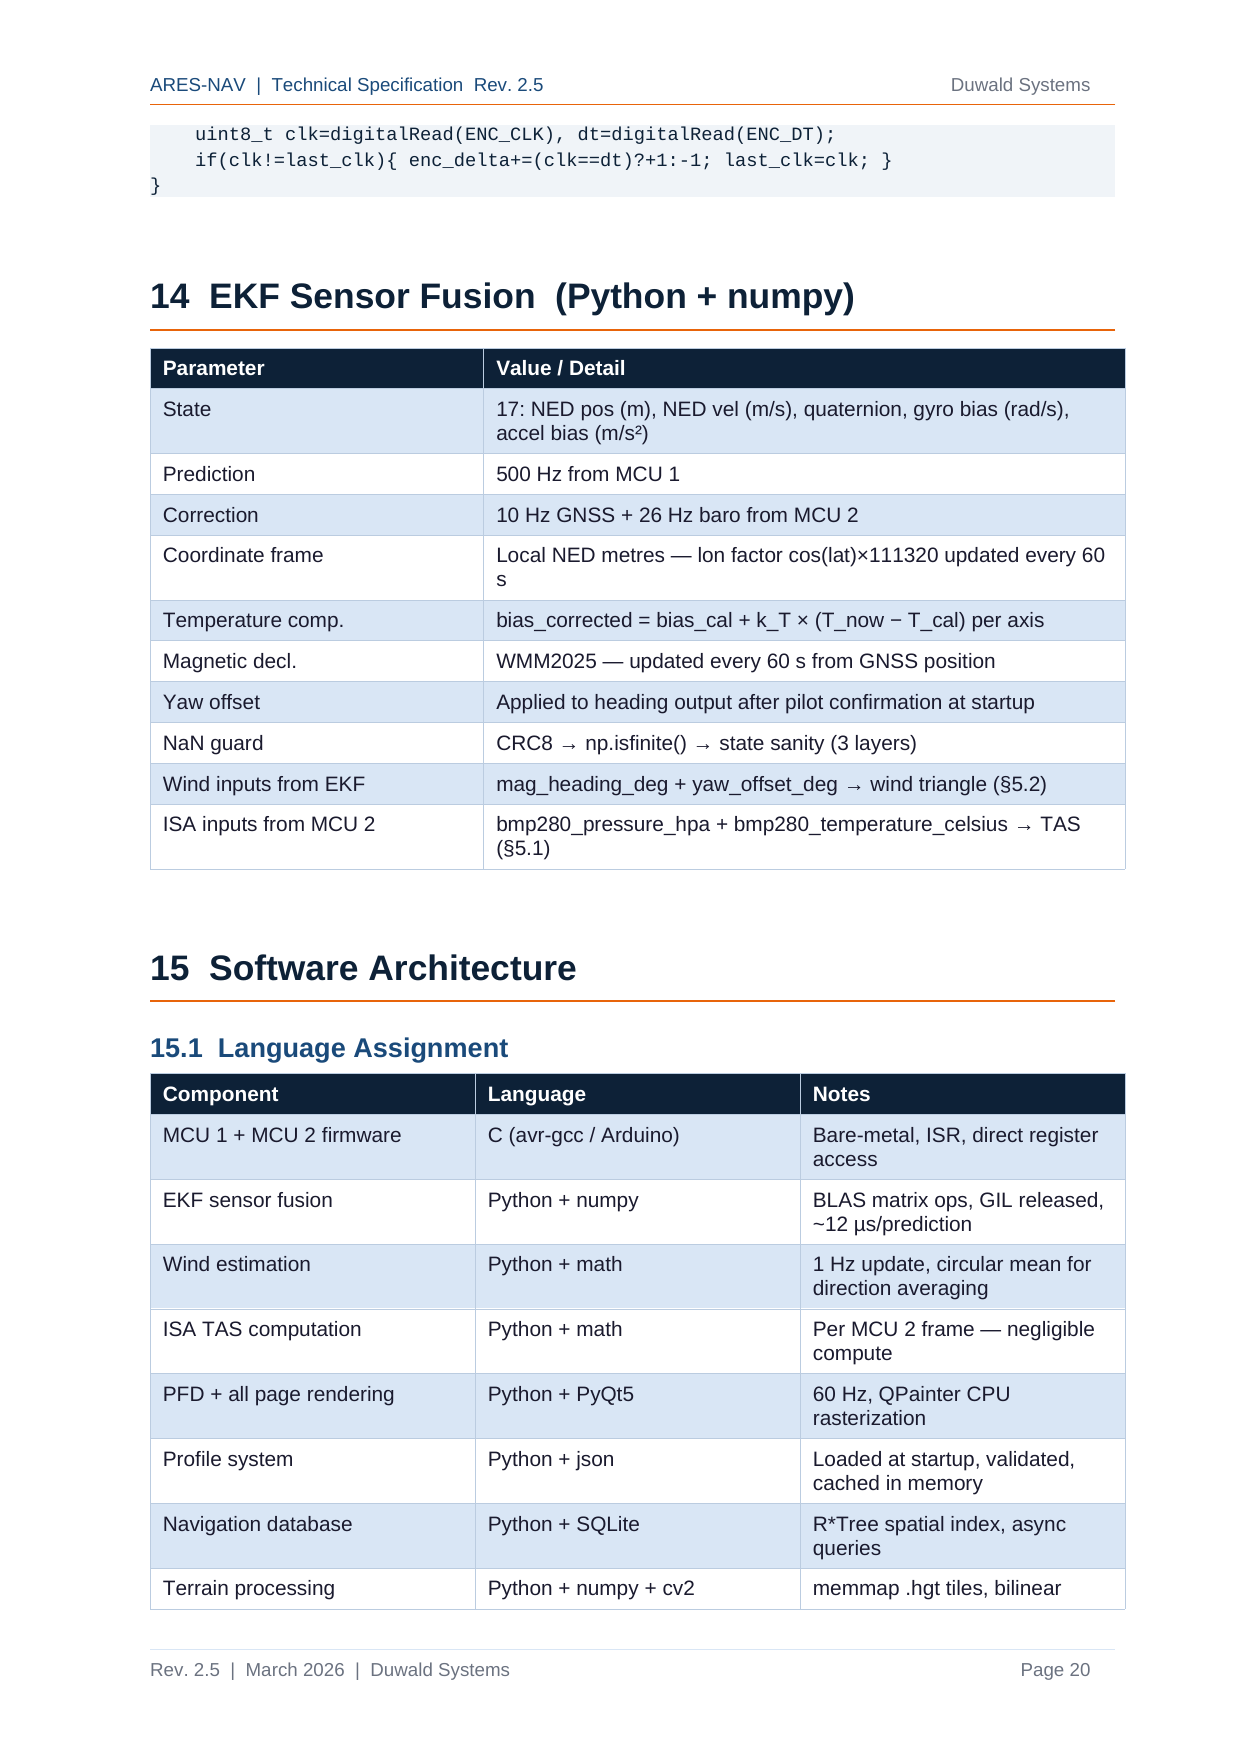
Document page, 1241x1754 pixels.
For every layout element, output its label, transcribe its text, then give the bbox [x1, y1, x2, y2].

table_cell bias_corrected = bias_cal + k_T × (T_now − T_cal) per axis [484, 601, 1125, 640]
table_cell Navigation database [151, 1504, 475, 1568]
table_cell BLAS matrix ops, GIL released, ~12 µs/prediction [801, 1180, 1125, 1244]
text if(clk!=last_clk){ enc_delta+=(clk==dt)?+1:-1; last_clk=clk; } [150, 150, 1115, 172]
table_cell memmap .hgt tiles, bilinear [801, 1569, 1125, 1608]
table_cell Applied to heading output after pilot confirmation at startup [484, 682, 1125, 722]
subtitle 15 Software Architecture [150, 947, 1115, 1000]
table_cell Python + numpy [476, 1180, 800, 1244]
table_cell 17: NED pos (m), NED vel (m/s), quaternion, gyro bias (rad/s), accel bias (m/s²) [484, 389, 1125, 453]
table_cell Bare-metal, ISR, direct register access [801, 1115, 1125, 1179]
table_cell Local NED metres — lon factor cos(lat)×111320 updated every 60 s [484, 536, 1125, 599]
table_cell mag_heading_deg + yaw_offset_deg → wind triangle (§5.2) [484, 764, 1125, 804]
table_cell Magnetic decl. [151, 641, 483, 681]
subtitle 14 EKF Sensor Fusion (Python + numpy) [150, 276, 1115, 329]
table_cell Temperature comp. [151, 601, 483, 640]
table_cell State [151, 389, 483, 453]
table_cell CRC8 → np.isfinite() → state sanity (3 layers) [484, 723, 1125, 763]
table_cell Python + math [476, 1245, 800, 1308]
table_cell Python + SQLite [476, 1504, 800, 1568]
table_cell Per MCU 2 frame — negligible compute [801, 1310, 1125, 1373]
table_cell C (avr-gcc / Arduino) [476, 1115, 800, 1179]
table_cell EKF sensor fusion [151, 1180, 475, 1244]
table_cell PFD + all page rendering [151, 1374, 475, 1438]
table_cell 1 Hz update, circular mean for direction averaging [801, 1245, 1125, 1308]
table_cell Python + math [476, 1310, 800, 1373]
table_header Parameter [151, 349, 483, 388]
subtitle 15.1 Language Assignment [150, 1032, 1115, 1063]
table_cell ISA inputs from MCU 2 [151, 805, 483, 868]
text uint8_t clk=digitalRead(ENC_CLK), dt=digitalRead(ENC_DT); [150, 125, 1115, 146]
table_cell Loaded at startup, validated, cached in memory [801, 1439, 1125, 1503]
table_cell bmp280_pressure_hpa + bmp280_temperature_celsius → TAS (§5.1) [484, 805, 1125, 868]
table_header Component [151, 1074, 475, 1114]
table_cell Terrain processing [151, 1569, 475, 1608]
table_cell Python + PyQt5 [476, 1374, 800, 1438]
table_cell NaN guard [151, 723, 483, 763]
table_cell Wind inputs from EKF [151, 764, 483, 804]
table_cell 60 Hz, QPainter CPU rasterization [801, 1374, 1125, 1438]
table_cell Wind estimation [151, 1245, 475, 1308]
table_cell Profile system [151, 1439, 475, 1503]
table_cell Correction [151, 495, 483, 535]
table_cell Coordinate frame [151, 536, 483, 599]
table_cell WMM2025 — updated every 60 s from GNSS position [484, 641, 1125, 681]
table_cell Python + json [476, 1439, 800, 1503]
table_cell Python + numpy + cv2 [476, 1569, 800, 1608]
table_cell ISA TAS computation [151, 1310, 475, 1373]
text } [150, 176, 1115, 197]
table_cell Yaw offset [151, 682, 483, 722]
table_cell R*Tree spatial index, async queries [801, 1504, 1125, 1568]
table_cell MCU 1 + MCU 2 firmware [151, 1115, 475, 1179]
table_header Value / Detail [484, 349, 1125, 388]
table_cell 500 Hz from MCU 1 [484, 454, 1125, 494]
table_header Language [476, 1074, 800, 1114]
table_header Notes [801, 1074, 1125, 1114]
table_cell Prediction [151, 454, 483, 494]
table_cell 10 Hz GNSS + 26 Hz baro from MCU 2 [484, 495, 1125, 535]
